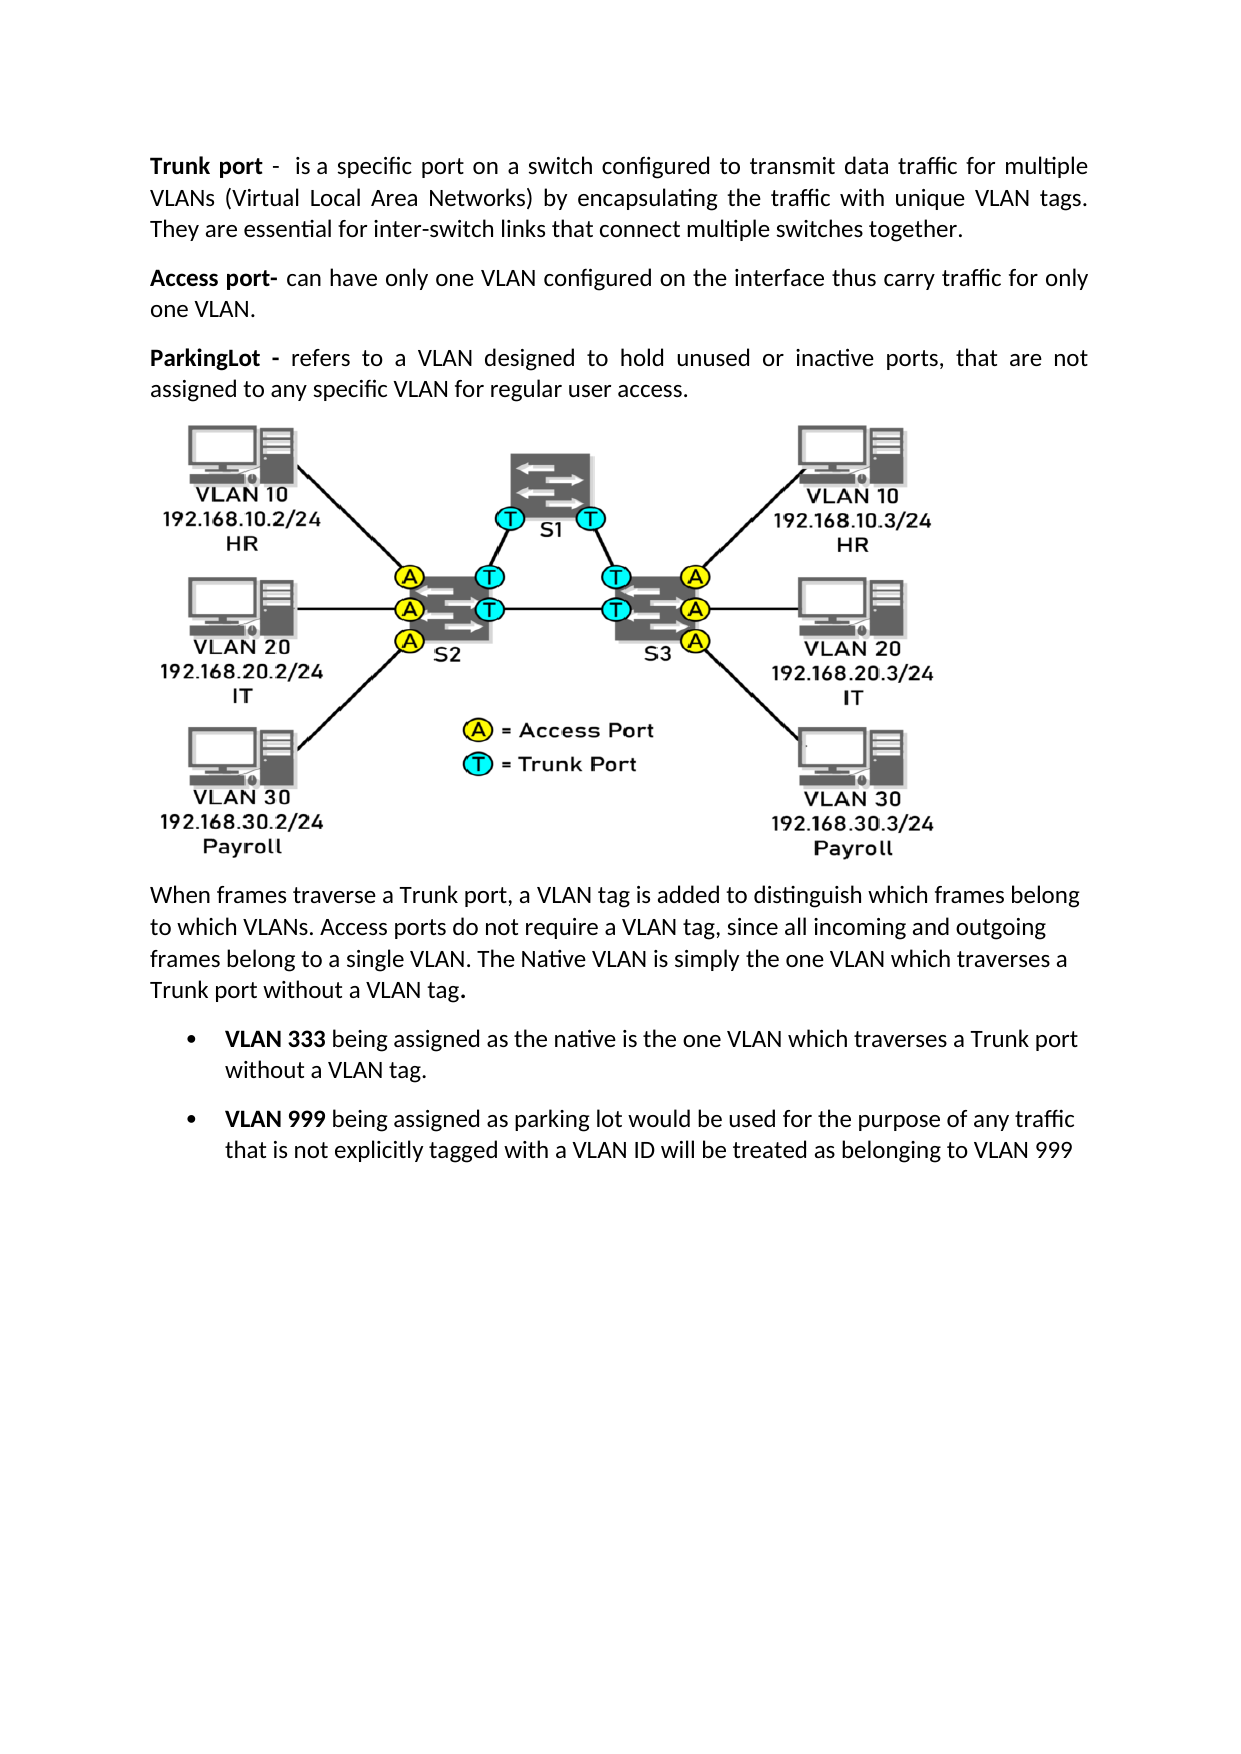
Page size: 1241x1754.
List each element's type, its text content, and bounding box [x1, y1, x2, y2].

text When frames traverse a Trunk port, a VLAN tag is added to distinguish which frames belong to which VLANs. Access ports do not require a VLAN tag, since all incoming and outgoing frames belong to a single VLAN. The Native VLAN is simply the one VLAN which traverses a Trunk port without a VLAN tag. [150, 879, 1090, 1005]
text Trunk port - is a specific port on a switch configured to transmit data traffic for multiple VLANs (Virtual Local Area Networks) by encapsulating the traffic with unique VLAN tags. They are essential for inter-switch links that connect multiple switches together. [150, 150, 1090, 244]
list VLAN 999 being assigned as parking lot would be used for the purpose of any traffic that is not explicitly tagged with a VLAN ID will be treated as belonging to VLAN 999 [187, 1103, 1090, 1165]
text ParkingLot - refers to a VLAN designed to hold unused or inactive ports, that are not assigned to any specific VLAN for regular user access. [150, 342, 1090, 404]
text Access port- can have only one VLAN configured on the interface thus carry traffic for only one VLAN. [150, 262, 1090, 324]
list VLAN 333 being assigned as the native is the one VLAN which traverses a Trunk port without a VLAN tag. [187, 1023, 1090, 1085]
